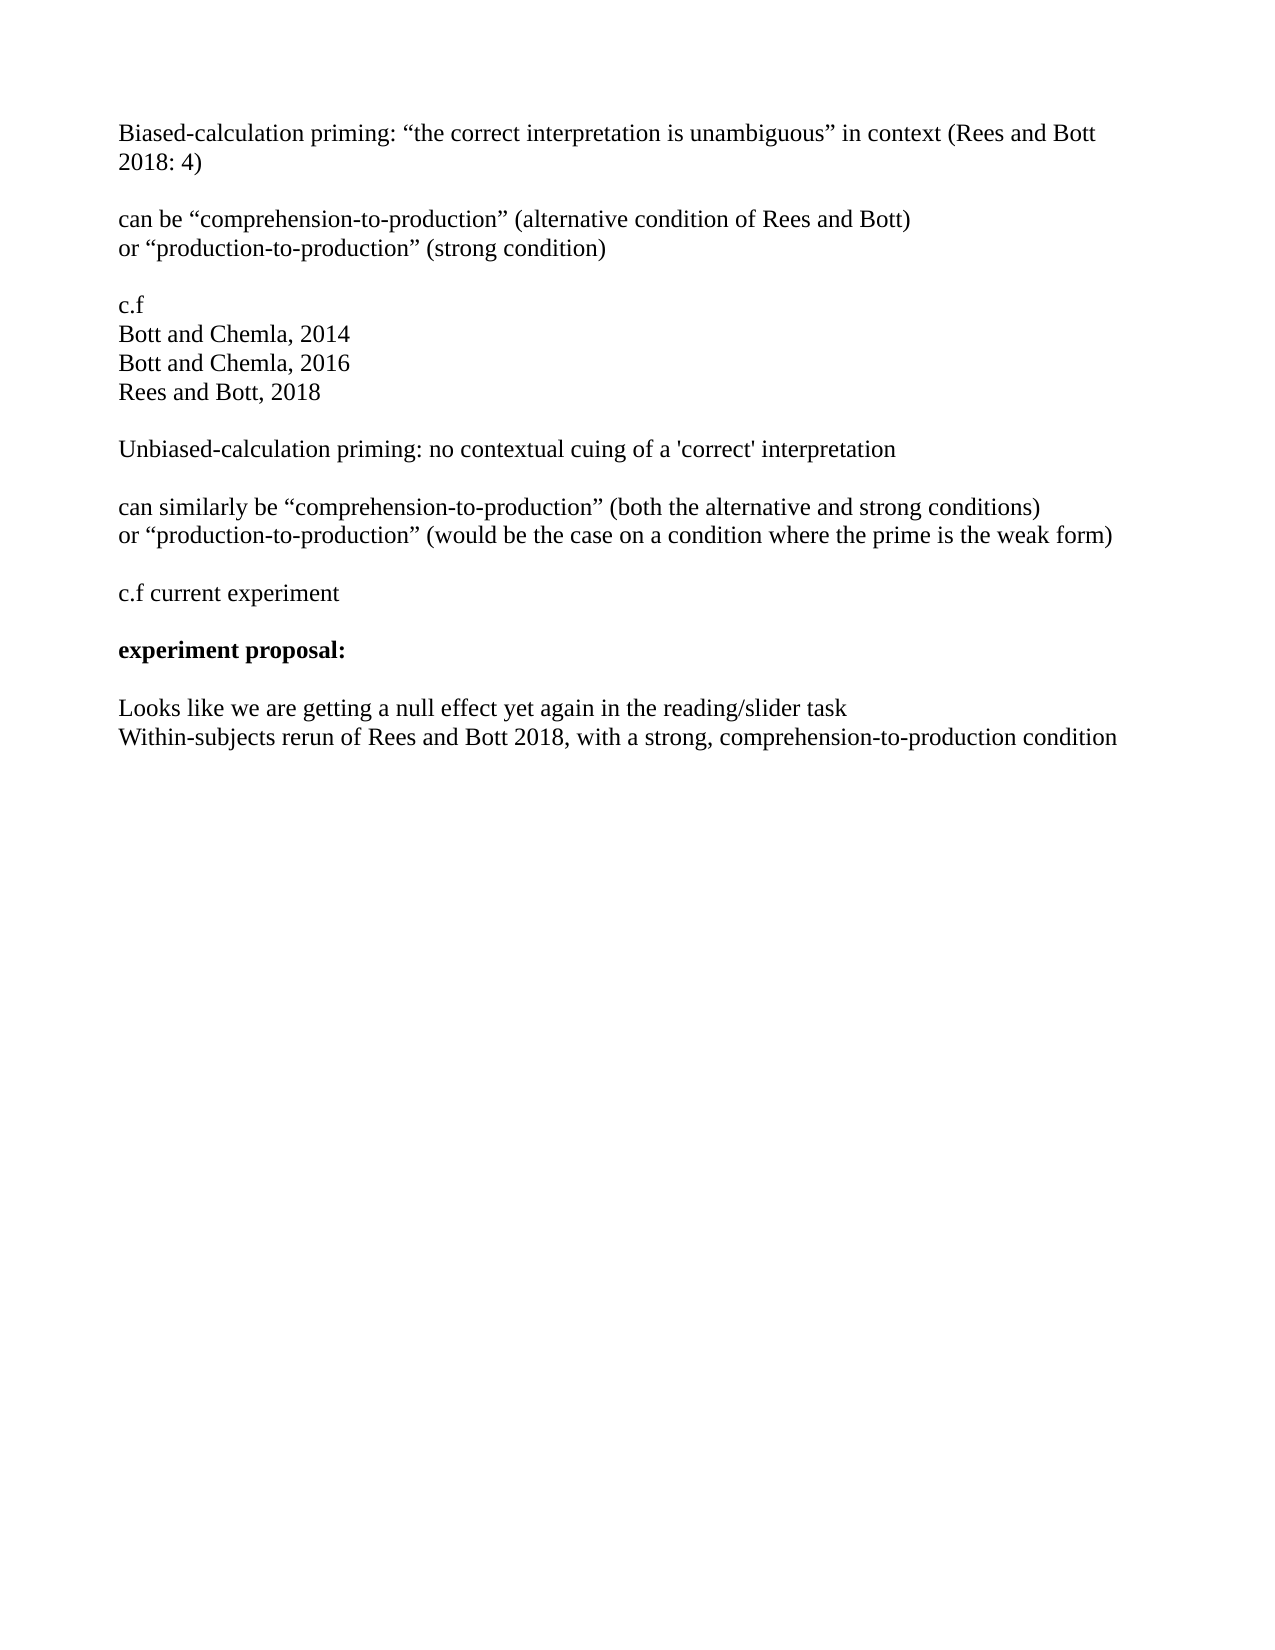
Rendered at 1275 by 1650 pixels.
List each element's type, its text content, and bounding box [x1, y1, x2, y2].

text or “production-to-production” (would be the case on a condition where the prime is the weak form) [118, 521, 1157, 549]
text c.f [118, 291, 1157, 319]
text Unbiased-calculation priming: no contextual cuing of a 'correct' interpretation [118, 434, 1157, 463]
text Within-subjects rerun of Rees and Bott 2018, with a strong, comprehension-to-production condition [118, 722, 1157, 751]
text experiment proposal: [118, 636, 1157, 664]
text can similarly be “comprehension-to-production” (both the alternative and strong conditions) [118, 492, 1157, 521]
text c.f current experiment [118, 578, 1157, 607]
text Looks like we are getting a null effect yet again in the reading/slider task [118, 693, 1157, 722]
text Bott and Chemla, 2014 [118, 319, 1157, 348]
text can be “comprehension-to-production” (alternative condition of Rees and Bott) [118, 204, 1157, 233]
text or “production-to-production” (strong condition) [118, 233, 1157, 262]
text Rees and Bott, 2018 [118, 377, 1157, 406]
text Biased-calculation priming: “the correct interpretation is unambiguous” in context (Rees and Bott 2018: 4) [118, 118, 1157, 176]
text Bott and Chemla, 2016 [118, 348, 1157, 377]
